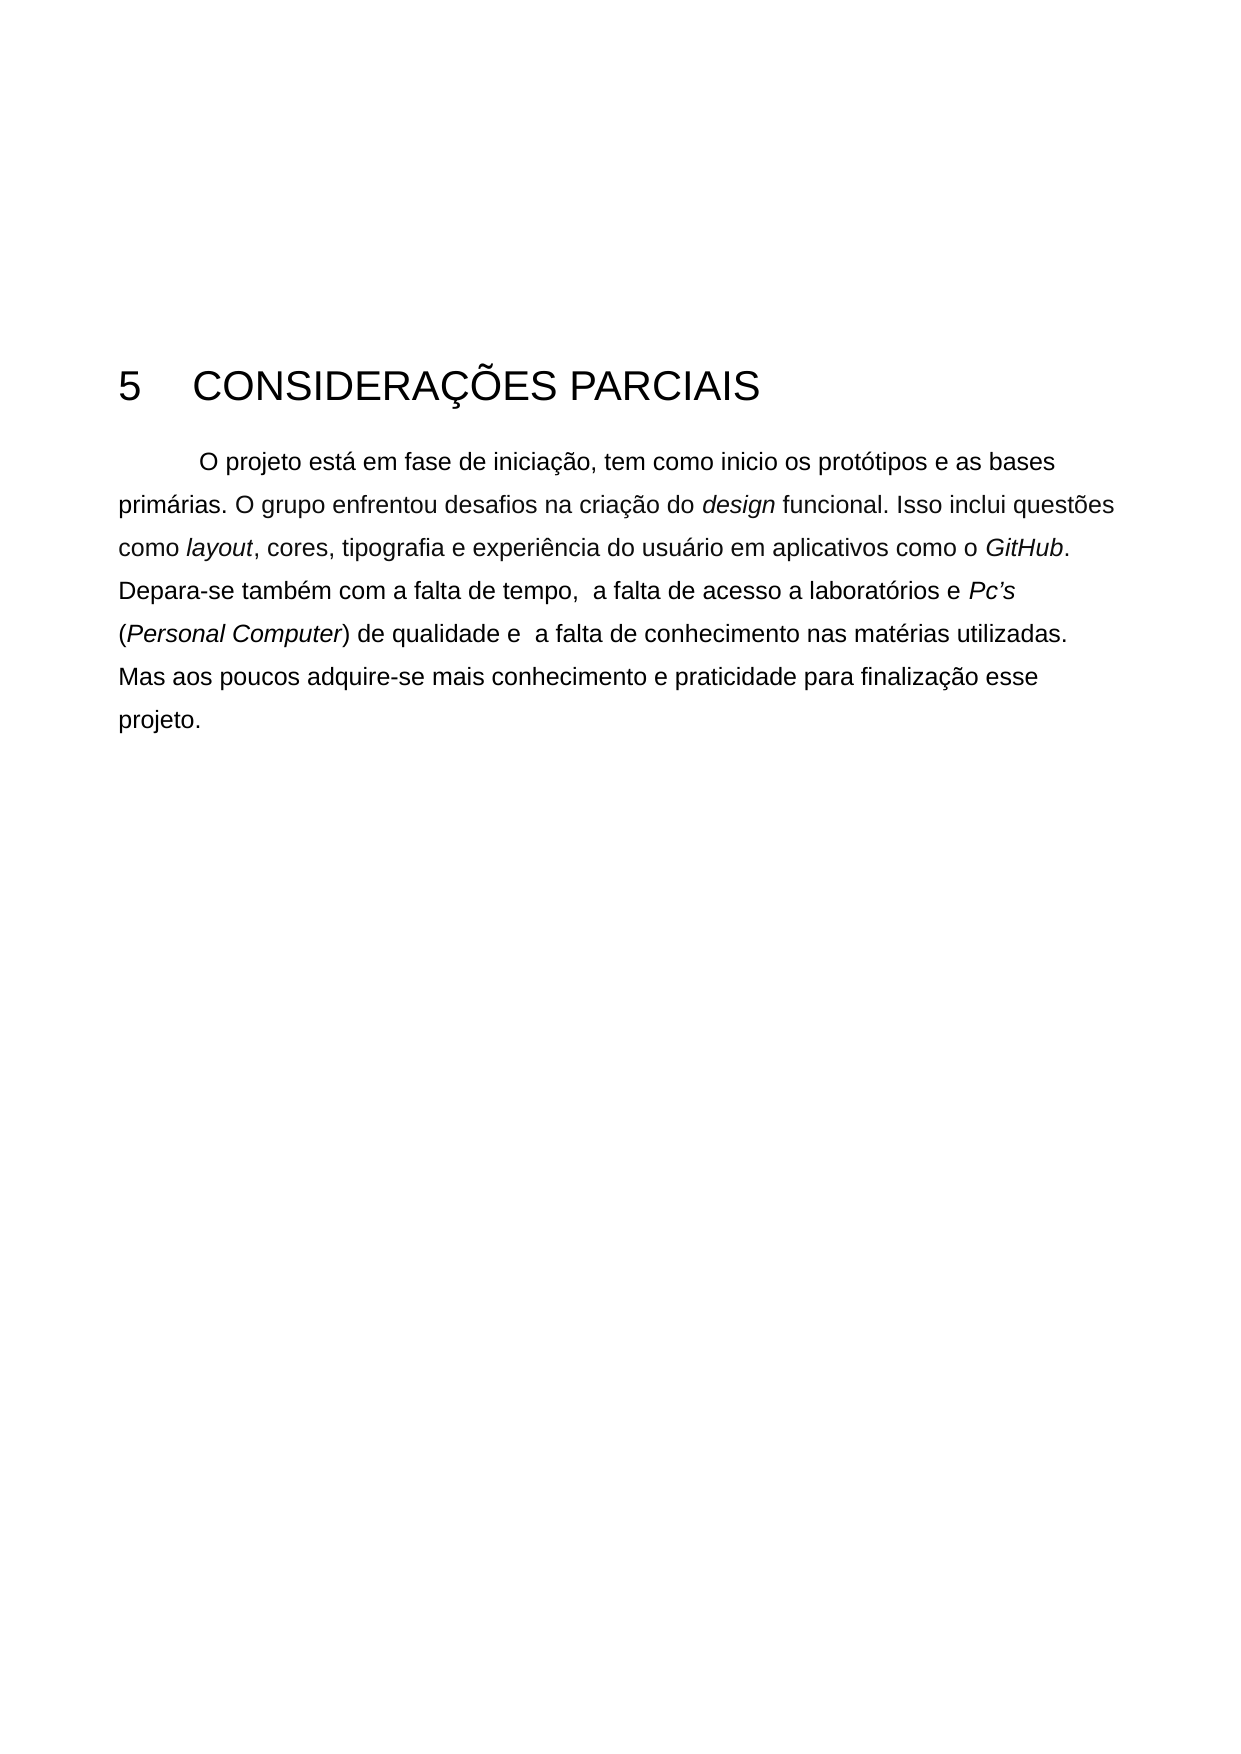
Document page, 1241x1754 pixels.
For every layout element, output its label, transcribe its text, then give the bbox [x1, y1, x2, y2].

subtitle CONSIDERAÇÕES PARCIAIS [118, 361, 1122, 409]
text O projeto está em fase de iniciação, tem como inicio os protótipos e as bases primárias. O grupo enfrentou desafios na criação do design funcional. Isso inclui questões como layout, cores, tipografia e experiência do usuário em aplicativos como o GitHub. Depara-se também com a falta de tempo, a falta de acesso a laboratórios e Pc’s (Personal Computer) de qualidade e a falta de conhecimento nas matérias utilizadas. Mas aos poucos adquire-se mais conhecimento e praticidade para finalização esse projeto. [118, 446, 1122, 734]
